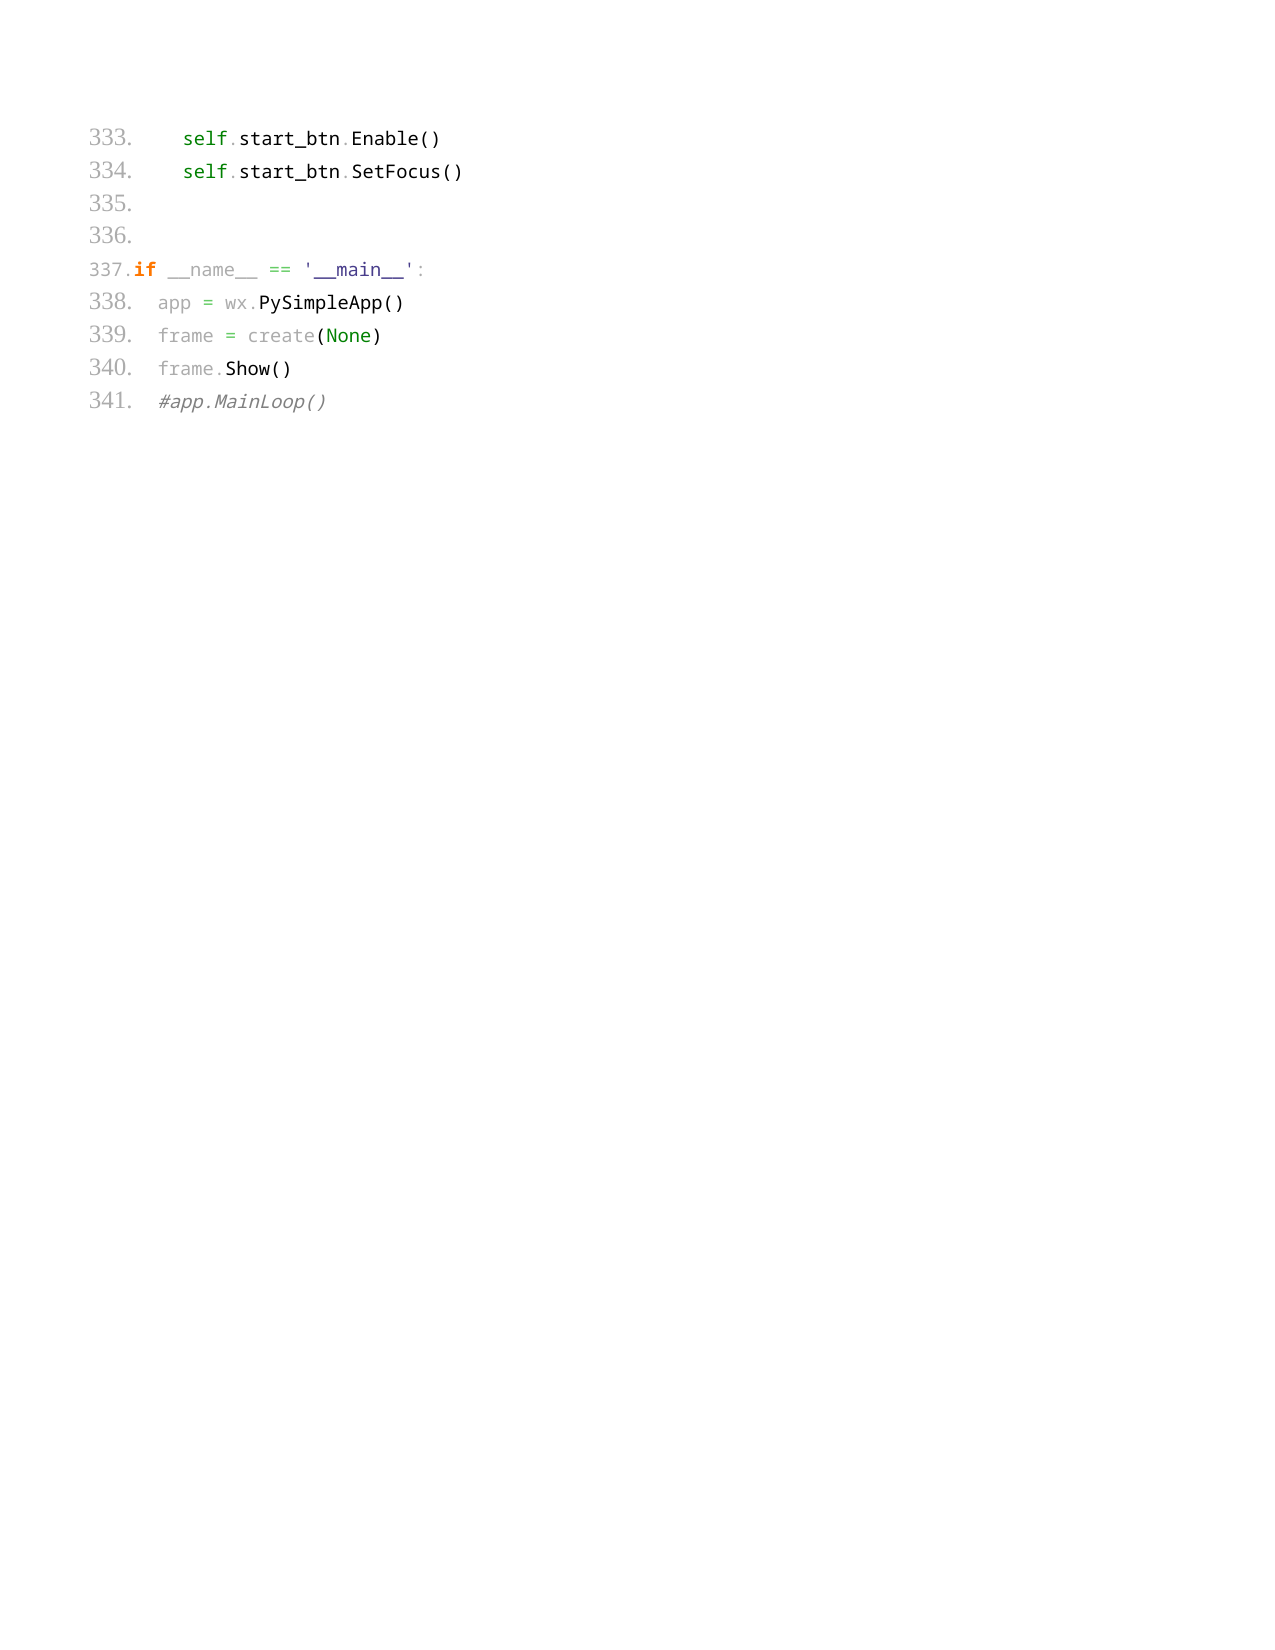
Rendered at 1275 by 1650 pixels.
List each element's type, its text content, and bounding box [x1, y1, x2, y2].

list self.start_btn.Enable() [118, 118, 1157, 151]
list frame.Show() [118, 348, 1157, 381]
list if __name__ == '__main__': [118, 249, 1157, 282]
list frame = create(None) [118, 315, 1157, 348]
list self.start_btn.SetFocus() [118, 151, 1157, 184]
list app = wx.PySimpleApp() [118, 282, 1157, 315]
list #app.MainLoop() [118, 381, 1157, 413]
